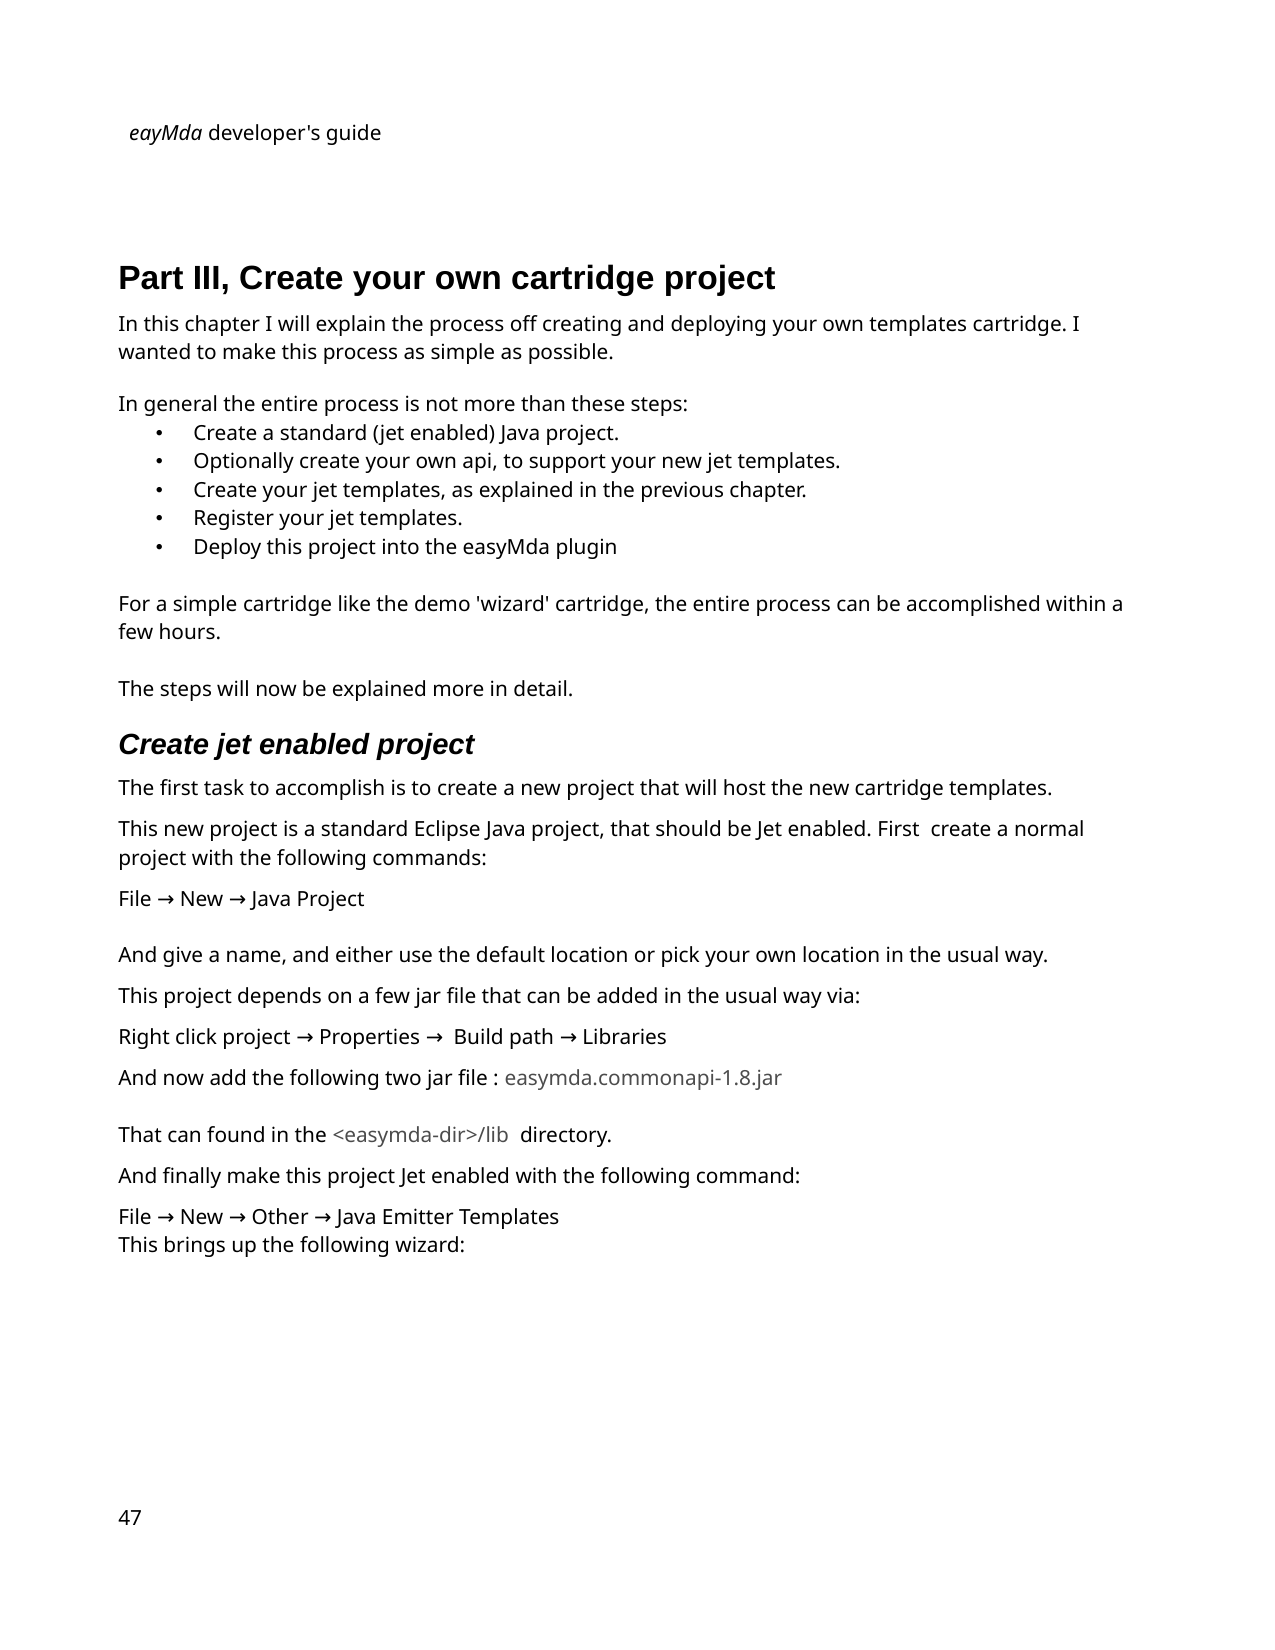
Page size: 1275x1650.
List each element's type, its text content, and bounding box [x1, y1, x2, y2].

list Register your jet templates. [156, 503, 1157, 532]
text This brings up the following wizard: [118, 1231, 1157, 1259]
text This project depends on a few jar file that can be added in the usual way via: [118, 982, 1157, 1010]
subtitle Part III, Create your own cartridge project [118, 258, 1157, 297]
text The first task to accomplish is to create a new project that will host the new cartridge templates. [118, 773, 1157, 802]
text For a simple cartridge like the demo 'wizard' cartridge, the entire process can be accomplished within a few hours. [118, 589, 1157, 646]
text And finally make this project Jet enabled with the following command: [118, 1161, 1157, 1190]
list Create a standard (jet enabled) Java project. [156, 418, 1157, 446]
text In this chapter I will explain the process off creating and deploying your own templates cartridge. I wanted to make this process as simple as possible. [118, 309, 1157, 366]
text And now add the following two jar file : easymda.commonapi-1.8.jar That can found in the <easymda-dir>/lib directory. [118, 1063, 1157, 1149]
text The steps will now be explained more in detail. [118, 674, 1157, 702]
text Right click project → Properties → Build path → Libraries [118, 1022, 1157, 1051]
text File → New → Java Project [118, 884, 1157, 912]
text This new project is a standard Eclipse Java project, that should be Jet enabled. First create a normal project with the following commands: [118, 814, 1157, 871]
text File → New → Other → Java Emitter Templates [118, 1202, 1157, 1231]
list Deploy this project into the easyMda plugin [156, 532, 1157, 560]
text And give a name, and either use the default location or pick your own location in the usual way. [118, 912, 1157, 969]
list Optionally create your own api, to support your new jet templates. [156, 446, 1157, 475]
list Create your jet templates, as explained in the previous chapter. [156, 475, 1157, 503]
text In general the entire process is not more than these steps: [118, 389, 1157, 418]
subtitle Create jet enabled project [118, 727, 1157, 761]
